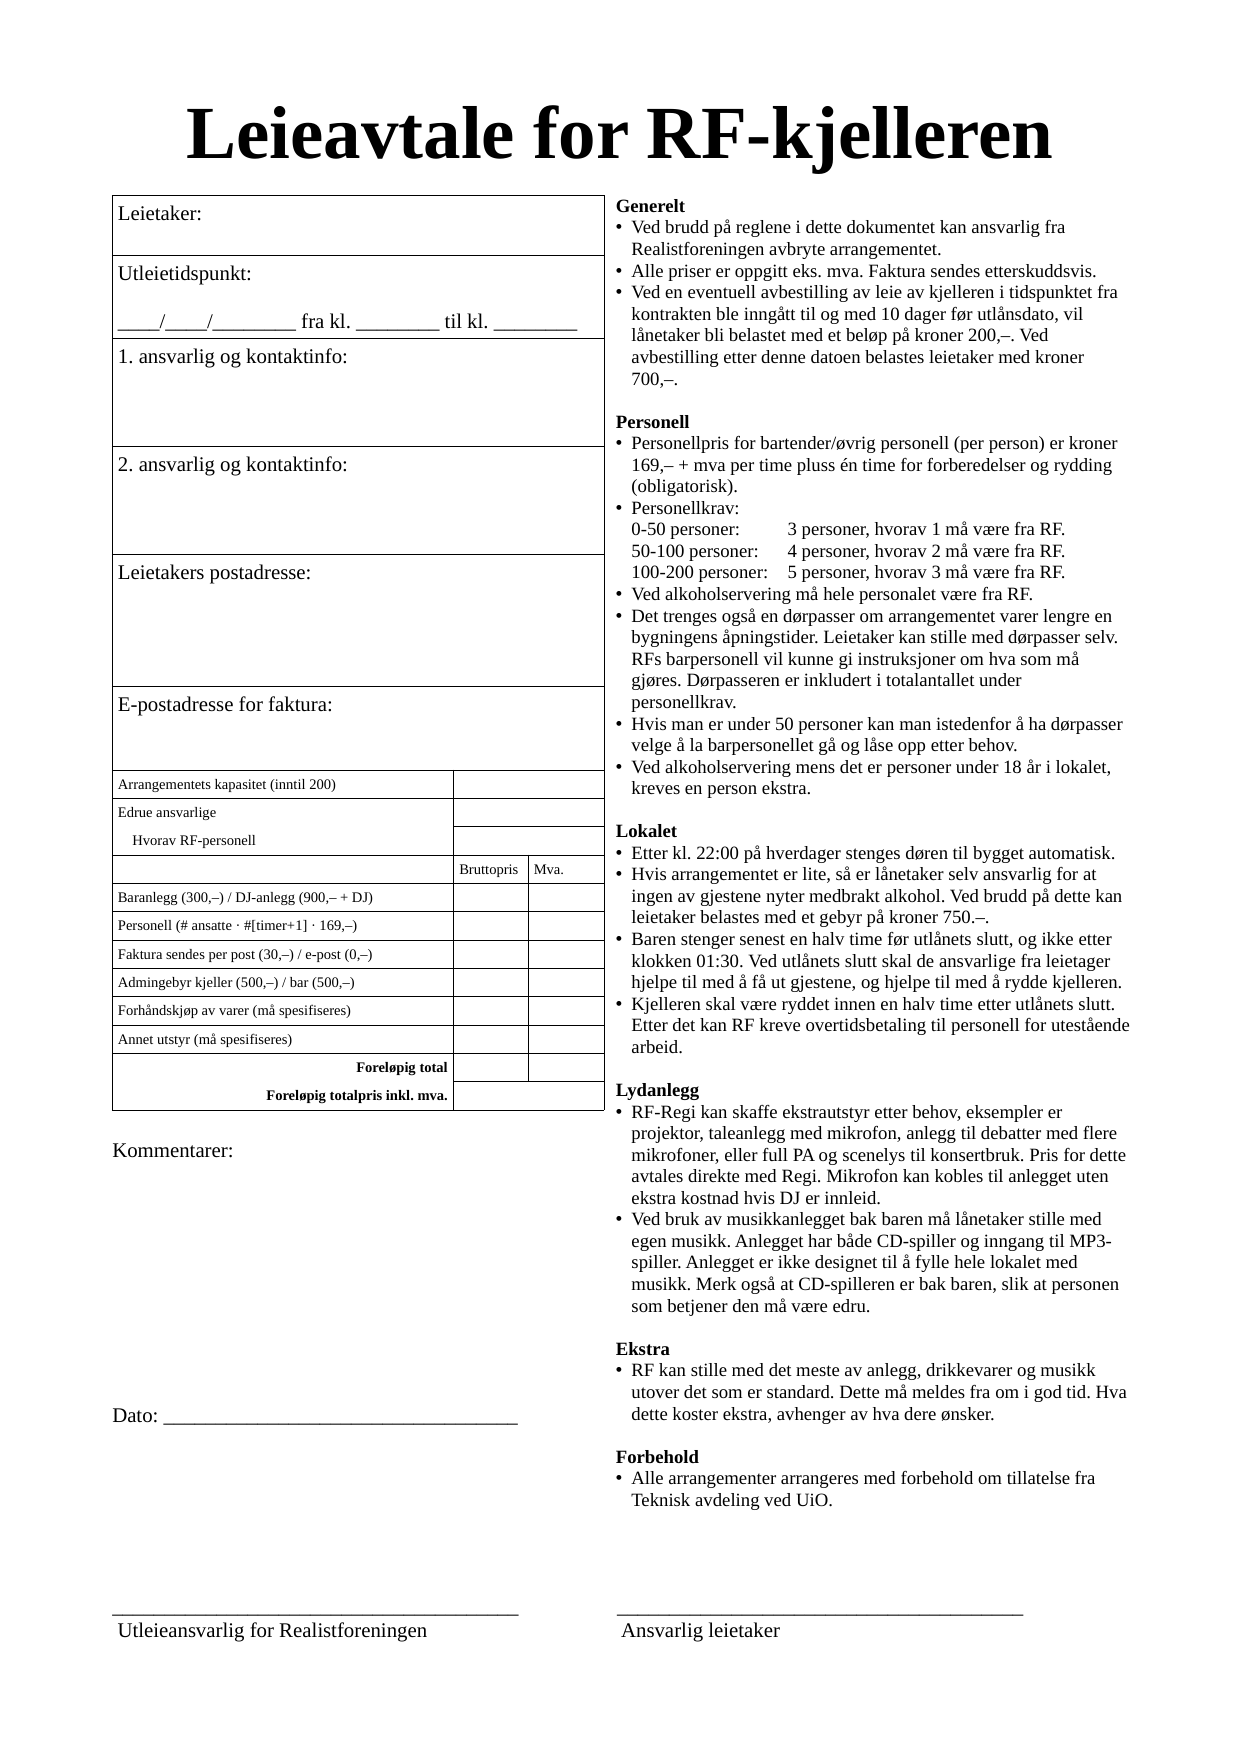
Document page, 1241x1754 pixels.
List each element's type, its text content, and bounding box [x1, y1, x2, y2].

table_cell Baranlegg (300,–) / DJ-anlegg (900,– + DJ) [113, 884, 453, 911]
table_cell [529, 941, 604, 968]
table_cell Edrue ansvarlige [113, 799, 453, 826]
table_cell [529, 969, 604, 996]
table_cell [529, 997, 604, 1024]
table_cell Admingebyr kjeller (500,–) / bar (500,–) [113, 969, 453, 996]
table_cell Foreløpig total [113, 1054, 453, 1081]
table_header Leietaker: [113, 196, 604, 254]
table_cell [454, 884, 528, 911]
table_cell [454, 1026, 528, 1053]
table_cell _______________________________________ Utleieansvarlig for Realistforeningen [106, 1516, 611, 1648]
table_cell Arrangementets kapasitet (inntil 200) [113, 771, 453, 798]
table_cell Forhåndskjøp av varer (må spesifiseres) [113, 997, 453, 1024]
text Leieavtale for RF-kjelleren [106, 88, 1134, 175]
table_cell [454, 941, 528, 968]
table_cell Personell (# ansatte · #[timer+1] · 169,–) [113, 912, 453, 939]
table_cell [454, 771, 604, 798]
table_cell [113, 856, 453, 883]
table_cell [454, 799, 604, 826]
table_cell [529, 1054, 604, 1081]
table_cell Utleietidspunkt: ____/____/________ fra kl. ________ til kl. ________ [113, 256, 604, 338]
table_cell [454, 969, 528, 996]
table_header Kommentarer: Dato: __________________________________ [106, 189, 611, 1516]
table_cell [529, 912, 604, 939]
table_cell Hvorav RF-personell [113, 826, 453, 854]
table_cell _______________________________________ Ansvarlig leietaker [611, 1516, 1131, 1648]
table_cell 1. ansvarlig og kontaktinfo: [113, 339, 604, 446]
table_cell Leietakers postadresse: [113, 555, 604, 686]
table_cell Annet utstyr (må spesifiseres) [113, 1026, 453, 1053]
table_cell Bruttopris [454, 856, 528, 883]
table_cell [454, 827, 604, 854]
table_cell Mva. [529, 856, 604, 883]
table_cell E-postadresse for faktura: [113, 687, 604, 769]
table_header Generelt Ved brudd på reglene i dette dokumentet kan ansvarlig fra Realistforeningen avbryte arrangementet. Alle priser er oppgitt eks. mva. Faktura sendes etterskuddsvis. Ved en eventuell avbestilling av leie av kjelleren i tidspunktet fra kontrakten ble inngått til og med 10 dager før utlånsdato, vil lånetaker bli belastet med et beløp på kroner 200,–. Ved avbestilling etter denne datoen belastes leietaker med kroner 700,–. Personell Personellpris for bartender/øvrig personell (per person) er kroner 169,– + mva per time pluss én time for forberedelser og rydding (obligatorisk). Personellkrav: 0-50 personer: 3 personer, hvorav 1 må være fra RF. 50-100 personer: 4 personer, hvorav 2 må være fra RF. 100-200 personer: 5 personer, hvorav 3 må være fra RF. Ved alkoholservering må hele personalet være fra RF. Det trenges også en dørpasser om arrangementet varer lengre en bygningens åpningstider. Leietaker kan stille med dørpasser selv. RFs barpersonell vil kunne gi instruksjoner om hva som må gjøres. Dørpasseren er inkludert i totalantallet under personellkrav. Hvis man er under 50 personer kan man istedenfor å ha dørpasser velge å la barpersonellet gå og låse opp etter behov. Ved alkoholservering mens det er personer under 18 år i lokalet, kreves en person ekstra. Lokalet Etter kl. 22:00 på hverdager stenges døren til bygget automatisk. Hvis arrangementet er lite, så er lånetaker selv ansvarlig for at ingen av gjestene nyter medbrakt alkohol. Ved brudd på dette kan leietaker belastes med et gebyr på kroner 750.–. Baren stenger senest en halv time før utlånets slutt, og ikke etter klokken 01:30. Ved utlånets slutt skal de ansvarlige fra leietager hjelpe til med å få ut gjestene, og hjelpe til med å rydde kjelleren. Kjelleren skal være ryddet innen en halv time etter utlånets slutt. Etter det kan RF kreve overtidsbetaling til personell for utestående arbeid. Lydanlegg RF-Regi kan skaffe ekstrautstyr etter behov, eksempler er projektor, taleanlegg med mikrofon, anlegg til debatter med flere mikrofoner, eller full PA og scenelys til konsertbruk. Pris for dette avtales direkte med Regi. Mikrofon kan kobles til anlegget uten ekstra kostnad hvis DJ er innleid. Ved bruk av musikkanlegget bak baren må lånetaker stille med egen musikk. Anlegget har både CD-spiller og inngang til MP3-spiller. Anlegget er ikke designet til å fylle hele lokalet med musikk. Merk også at CD-spilleren er bak baren, slik at personen som betjener den må være edru. Ekstra RF kan stille med det meste av anlegg, drikkevarer og musikk utover det som er standard. Dette må meldes fra om i god tid. Hva dette koster ekstra, avhenger av hva dere ønsker. Forbehold Alle arrangementer arrangeres med forbehold om tillatelse fra Teknisk avdeling ved UiO. [611, 189, 1131, 1516]
table_cell [454, 997, 528, 1024]
table_cell 2. ansvarlig og kontaktinfo: [113, 447, 604, 554]
table_cell [454, 912, 528, 939]
table_cell [529, 884, 604, 911]
table_cell [529, 1026, 604, 1053]
table_cell Foreløpig totalpris inkl. mva. [113, 1081, 453, 1109]
table_cell [454, 1054, 528, 1081]
table_cell [454, 1082, 604, 1109]
table_cell Faktura sendes per post (30,–) / e-post (0,–) [113, 941, 453, 968]
